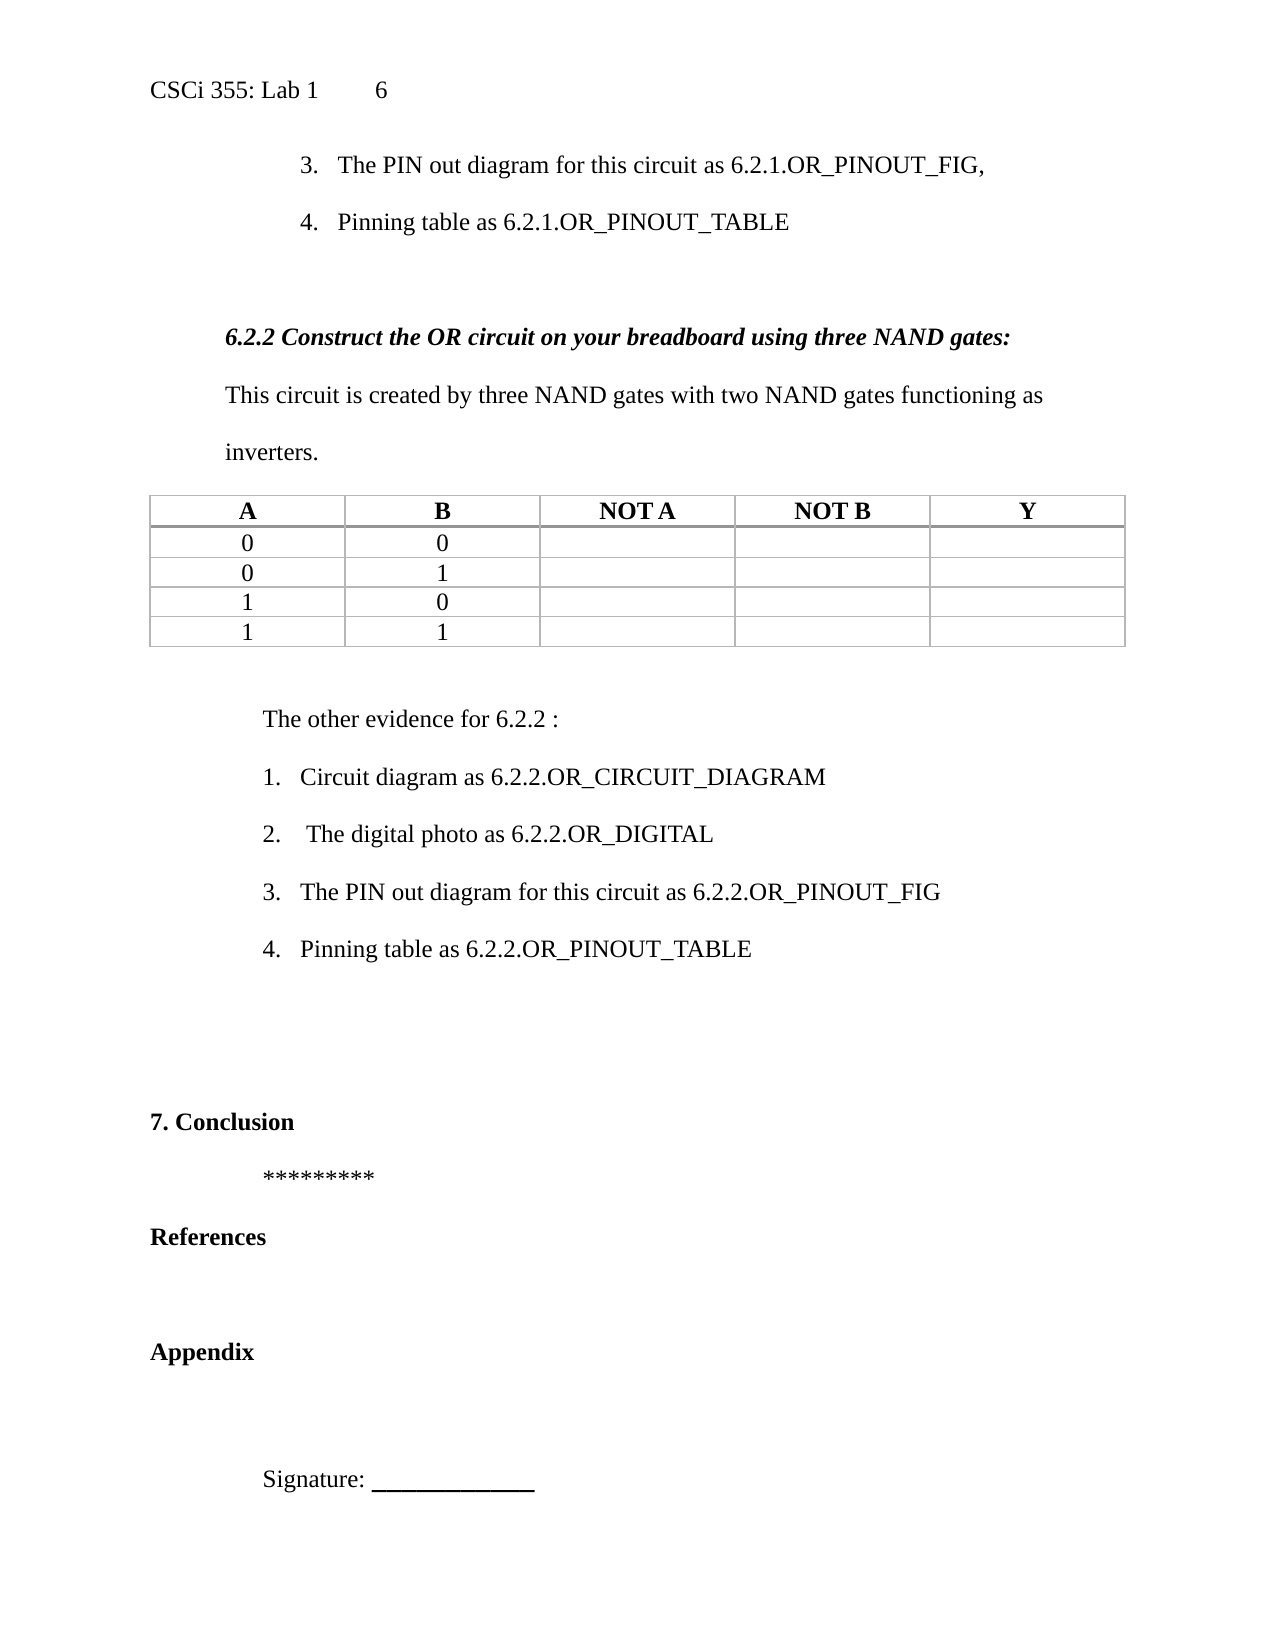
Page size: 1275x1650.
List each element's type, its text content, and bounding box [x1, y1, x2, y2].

subtitle Appendix [150, 1337, 1125, 1366]
table_cell [541, 528, 734, 557]
table_cell 1 [151, 588, 344, 616]
list The PIN out diagram for this circuit as 6.2.2.OR_PINOUT_FIG [262, 877, 1125, 906]
subtitle 6.2.2 Construct the OR circuit on your breadboard using three NAND gates: [150, 322, 1125, 351]
table_cell 0 [151, 528, 344, 557]
table_header NOT B [736, 496, 929, 525]
list Pinning table as 6.2.1.OR_PINOUT_TABLE [300, 207, 1125, 236]
table_cell [541, 588, 734, 616]
table_cell 1 [346, 558, 539, 586]
table_cell 0 [346, 588, 539, 616]
subtitle References [150, 1222, 1125, 1251]
table_cell 0 [346, 528, 539, 557]
table_header NOT A [541, 496, 734, 525]
table_header B [346, 496, 539, 525]
list Pinning table as 6.2.2.OR_PINOUT_TABLE [262, 934, 1125, 963]
table_cell [541, 617, 734, 646]
table_cell [931, 528, 1124, 557]
table_cell [931, 558, 1124, 586]
table_cell [931, 588, 1124, 616]
table_cell [931, 617, 1124, 646]
list The digital photo as 6.2.2.OR_DIGITAL [262, 819, 1125, 848]
table_cell 1 [151, 617, 344, 646]
table_cell 0 [151, 558, 344, 586]
table_cell [736, 528, 929, 557]
list The PIN out diagram for this circuit as 6.2.1.OR_PINOUT_FIG, [300, 150, 1125, 179]
text The other evidence for 6.2.2 : [262, 704, 1125, 733]
text Signature: ___________ [262, 1452, 1125, 1497]
table_header A [151, 496, 344, 525]
table_header Y [931, 496, 1124, 525]
table_cell [736, 617, 929, 646]
table_cell [736, 588, 929, 616]
list Circuit diagram as 6.2.2.OR_CIRCUIT_DIAGRAM [262, 762, 1125, 791]
table_cell [736, 558, 929, 586]
text ********* [262, 1164, 1125, 1193]
text This circuit is created by three NAND gates with two NAND gates functioning as inverters. [225, 380, 1125, 466]
subtitle 7. Conclusion [150, 1107, 1125, 1136]
table_cell [541, 558, 734, 586]
table_cell 1 [346, 617, 539, 646]
